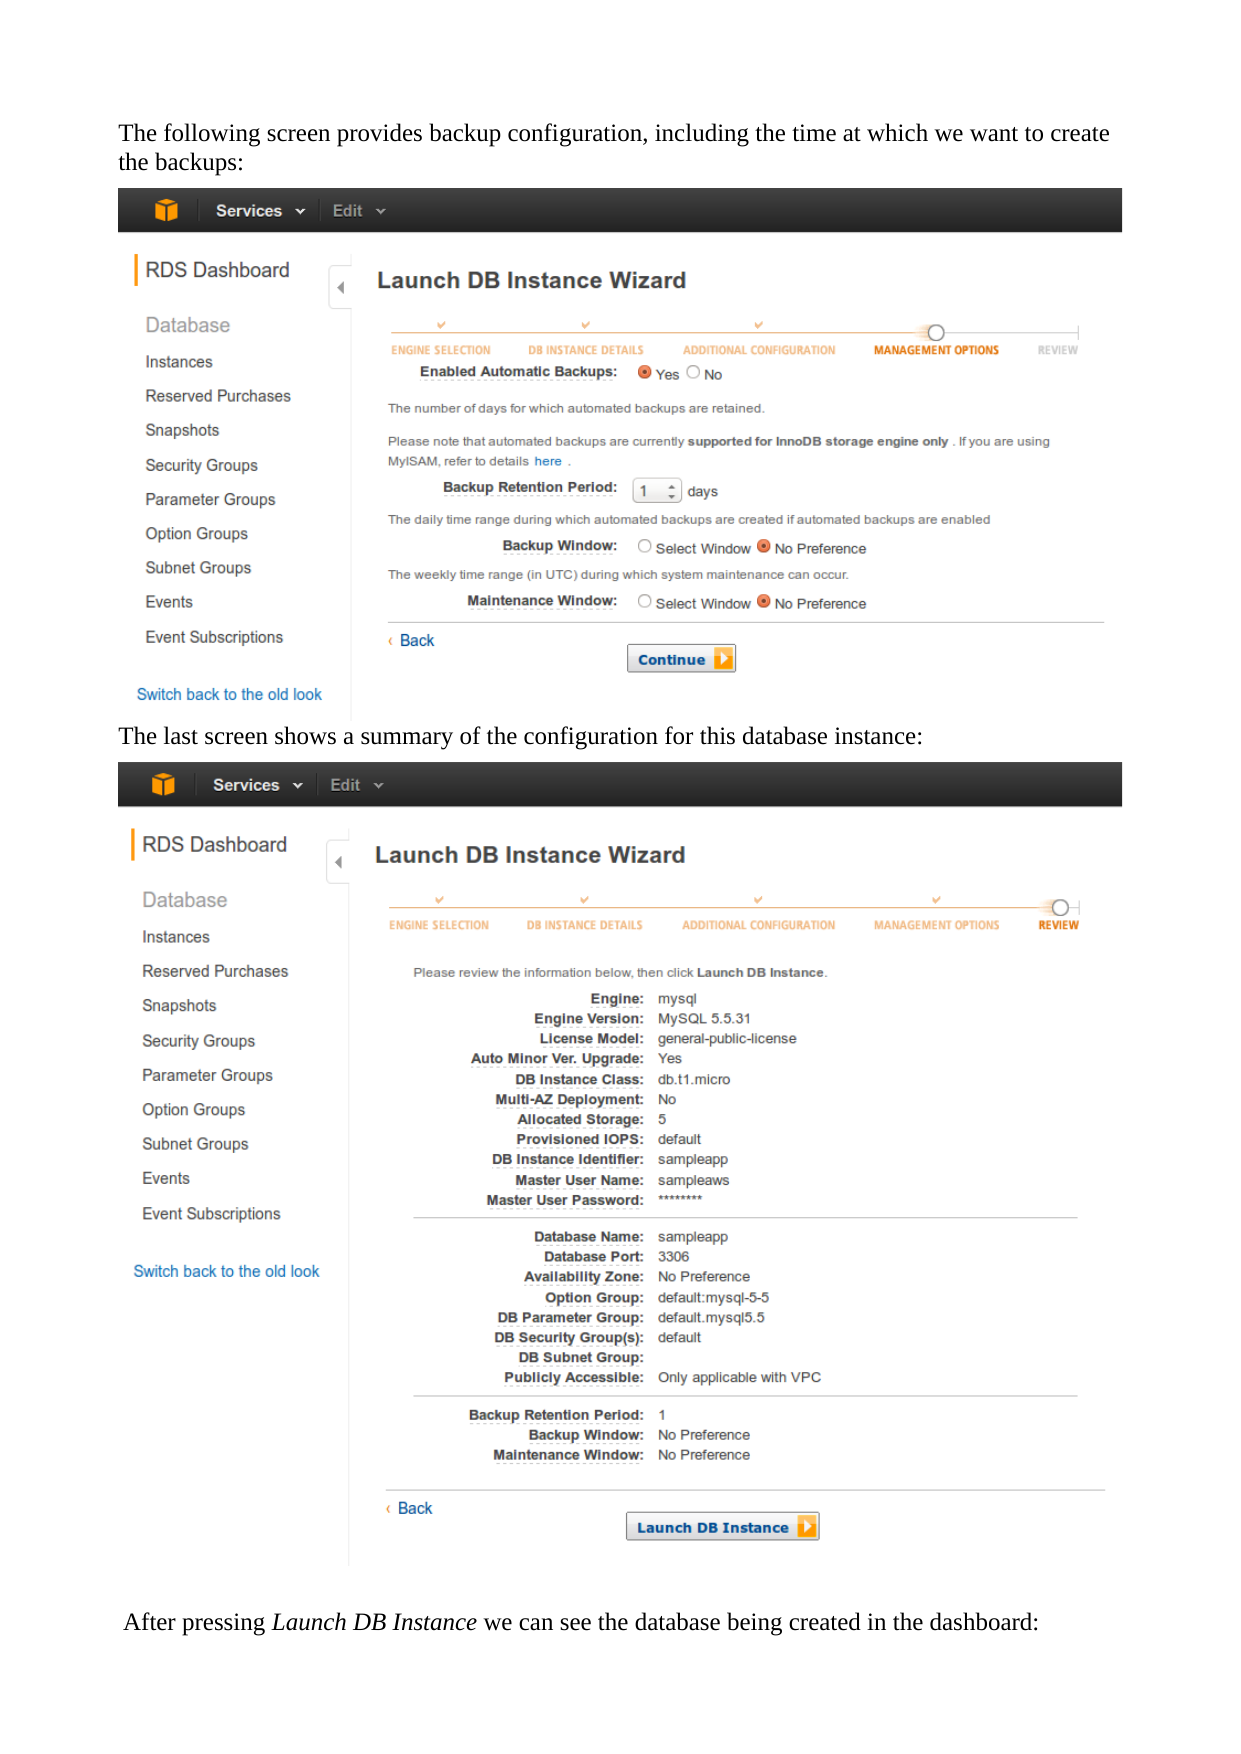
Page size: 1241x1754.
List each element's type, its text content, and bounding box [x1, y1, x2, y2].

text The following screen provides backup configuration, including the time at which we want to create the backups: [118, 118, 1122, 176]
picture [118, 762, 1123, 1566]
text The last screen shows a summary of the configuration for this database instance: [118, 721, 1122, 749]
text After pressing Launch DB Instance we can see the database being created in the dashboard: [118, 1607, 1122, 1636]
picture [118, 188, 1123, 721]
